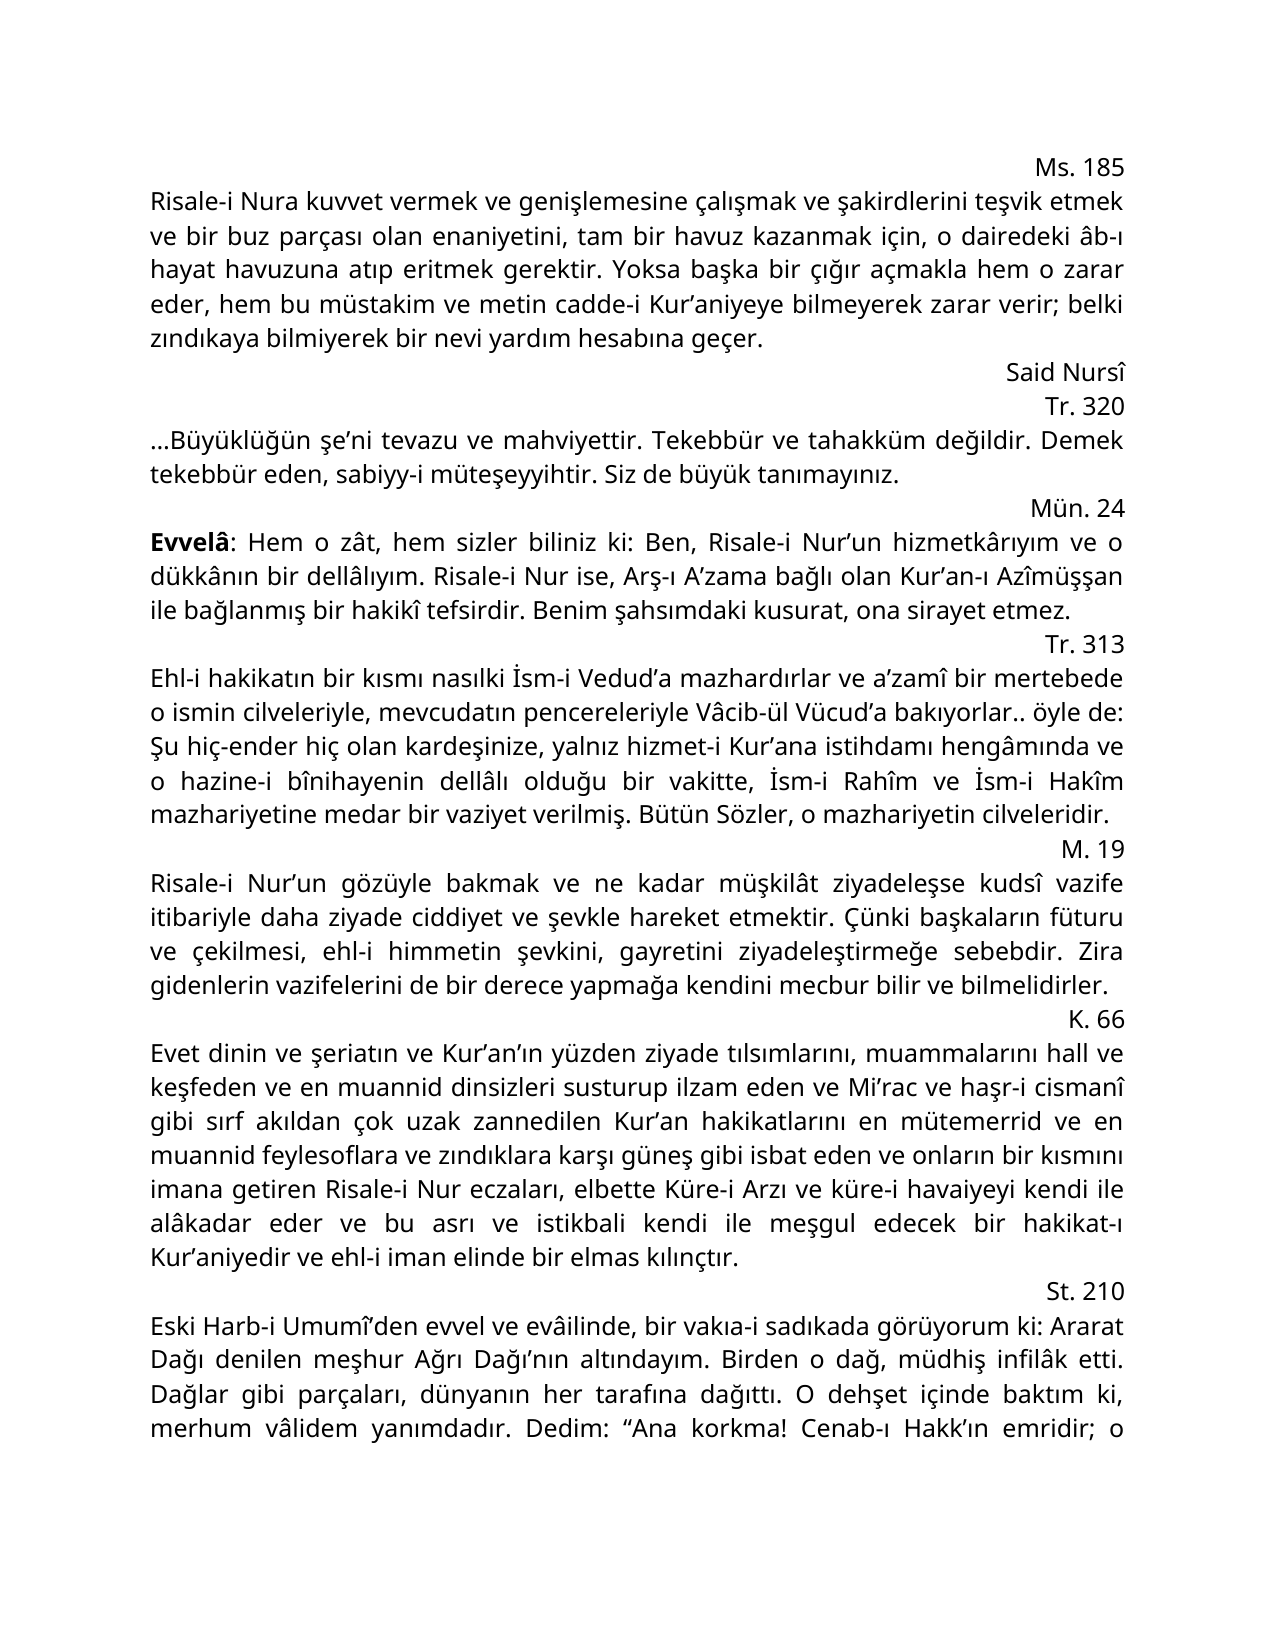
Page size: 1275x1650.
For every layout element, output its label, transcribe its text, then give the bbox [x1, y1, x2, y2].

text M. 19 [150, 831, 1125, 865]
text Ehl-i hakikatın bir kısmı nasılki İsm-i Vedud’a mazhardırlar ve a’zamî bir mertebede o ismin cilveleriyle, mevcudatın pencereleriyle Vâcib-ül Vücud’a bakıyorlar.. öyle de: Şu hiç-ender hiç olan kardeşinize, yalnız hizmet-i Kur’ana istihdamı hengâmında ve o hazine-i bînihayenin dellâlı olduğu bir vakitte, İsm-i Rahîm ve İsm-i Hakîm mazhariyetine medar bir vaziyet verilmiş. Bütün Sözler, o mazhariyetin cilveleridir. [150, 661, 1125, 831]
text Tr. 320 [150, 388, 1125, 422]
text Ms. 185 [150, 150, 1125, 184]
text St. 210 [150, 1274, 1125, 1308]
text Risale-i Nura kuvvet vermek ve genişlemesine çalışmak ve şakirdlerini teşvik etmek ve bir buz parçası olan enaniyetini, tam bir havuz kazanmak için, o dairedeki âb-ı hayat havuzuna atıp eritmek gerektir. Yoksa başka bir çığır açmakla hem o zarar eder, hem bu müstakim ve metin cadde-i Kur’aniyeye bilmeyerek zarar verir; belki zındıkaya bilmiyerek bir nevi yardım hesabına geçer. [150, 184, 1125, 354]
text Eski Harb-i Umumî’den evvel ve evâilinde, bir vakıa-i sadıkada görüyorum ki: Ararat Dağı denilen meşhur Ağrı Dağı’nın altındayım. Birden o dağ, müdhiş infilâk etti. Dağlar gibi parçaları, dünyanın her tarafına dağıttı. O dehşet içinde baktım ki, merhum vâlidem yanımdadır. Dedim: “Ana korkma! Cenab-ı Hakk’ın emridir; o [150, 1308, 1125, 1444]
text K. 66 [150, 1002, 1125, 1036]
text Mün. 24 [150, 491, 1125, 525]
text Said Nursî [150, 354, 1125, 388]
text Evet dinin ve şeriatın ve Kur’an’ın yüzden ziyade tılsımlarını, muammalarını hall ve keşfeden ve en muannid dinsizleri susturup ilzam eden ve Mi’rac ve haşr-i cismanî gibi sırf akıldan çok uzak zannedilen Kur’an hakikatlarını en mütemerrid ve en muannid feylesoflara ve zındıklara karşı güneş gibi isbat eden ve onların bir kısmını imana getiren Risale-i Nur eczaları, elbette Küre-i Arzı ve küre-i havaiyeyi kendi ile alâkadar eder ve bu asrı ve istikbali kendi ile meşgul edecek bir hakikat-ı Kur’aniyedir ve ehl-i iman elinde bir elmas kılınçtır. [150, 1036, 1125, 1274]
text Tr. 313 [150, 627, 1125, 661]
text …Büyüklüğün şe’ni tevazu ve mahviyettir. Tekebbür ve tahakküm değildir. Demek tekebbür eden, sabiyy-i müteşeyyihtir. Siz de büyük tanımayınız. [150, 422, 1125, 491]
text Risale-i Nur’un gözüyle bakmak ve ne kadar müşkilât ziyadeleşse kudsî vazife itibariyle daha ziyade ciddiyet ve şevkle hareket etmektir. Çünki başkaların füturu ve çekilmesi, ehl-i himmetin şevkini, gayretini ziyadeleştirmeğe sebebdir. Zira gidenlerin vazifelerini de bir derece yapmağa kendini mecbur bilir ve bilmelidirler. [150, 865, 1125, 1002]
text Evvelâ: Hem o zât, hem sizler biliniz ki: Ben, Risale-i Nur’un hizmetkârıyım ve o dükkânın bir dellâlıyım. Risale-i Nur ise, Arş-ı A’zama bağlı olan Kur’an-ı Azîmüşşan ile bağlanmış bir hakikî tefsirdir. Benim şahsımdaki kusurat, ona sirayet etmez. [150, 525, 1125, 627]
